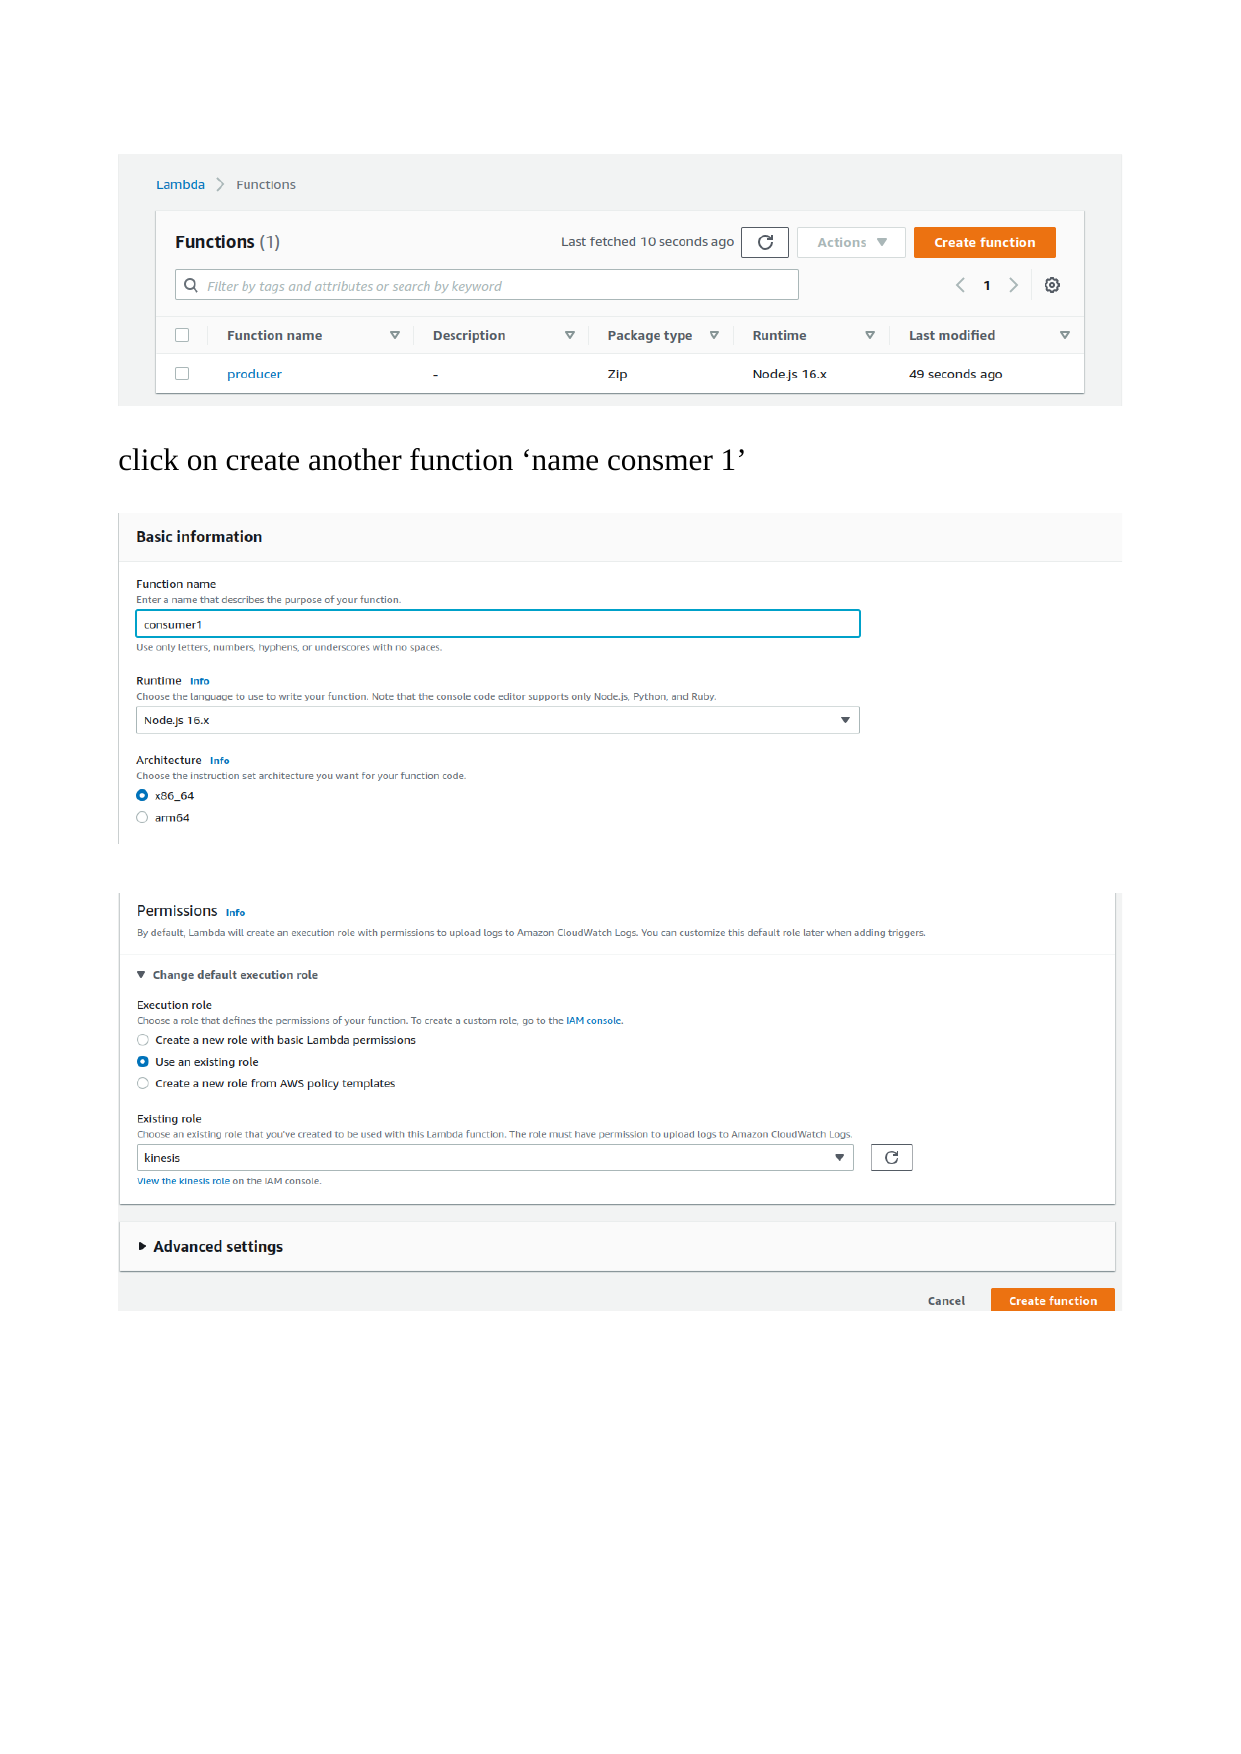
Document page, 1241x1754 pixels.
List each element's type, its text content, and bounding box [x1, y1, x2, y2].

picture [118, 513, 1123, 844]
text click on create another function ‘name consmer 1’ [118, 441, 1122, 477]
picture [118, 154, 1123, 406]
picture [118, 893, 1123, 1311]
